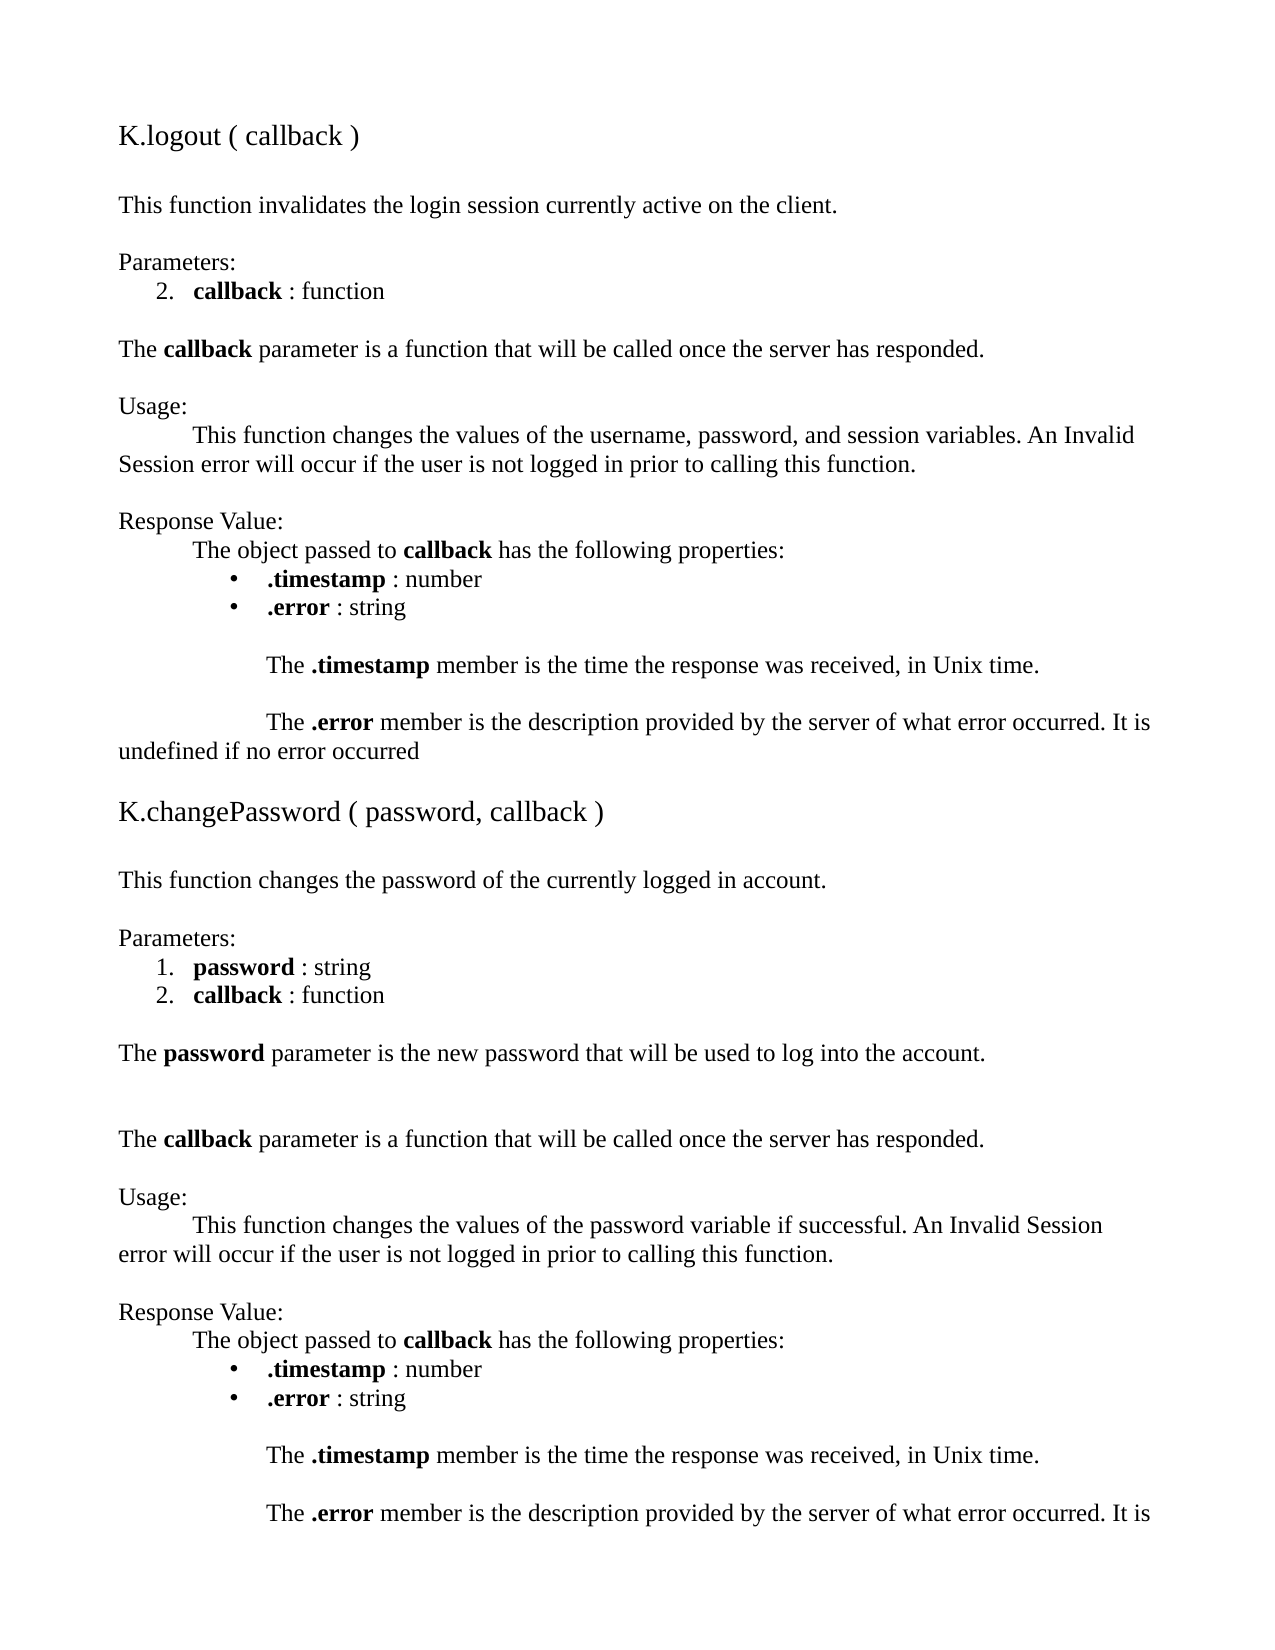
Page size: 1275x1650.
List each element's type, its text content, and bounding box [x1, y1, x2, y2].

text Usage: [118, 391, 1157, 420]
text The callback parameter is a function that will be called once the server has responded. [118, 1124, 1157, 1153]
text Parameters: [118, 247, 1157, 276]
text This function invalidates the login session currently active on the client. [118, 190, 1157, 219]
text Usage: [118, 1182, 1157, 1211]
text Parameters: [118, 923, 1157, 952]
text The object passed to callback has the following properties: [118, 535, 1157, 564]
text The .timestamp member is the time the response was received, in Unix time. [118, 1441, 1157, 1469]
list .error : string [229, 592, 1157, 621]
text The password parameter is the new password that will be used to log into the account. [118, 1038, 1157, 1067]
text This function changes the values of the username, password, and session variables. An Invalid Session error will occur if the user is not logged in prior to calling this function. [118, 420, 1157, 477]
text The .error member is the description provided by the server of what error occurred. It is undefined if no error occurred [118, 707, 1157, 765]
list callback : function [156, 276, 1157, 305]
text The object passed to callback has the following properties: [118, 1326, 1157, 1354]
list .error : string [229, 1383, 1157, 1412]
text Response Value: [118, 1297, 1157, 1326]
text The .timestamp member is the time the response was received, in Unix time. [118, 650, 1157, 679]
list password : string [156, 952, 1157, 981]
text Response Value: [118, 506, 1157, 535]
text K.changePassword ( password, callback ) [118, 794, 1157, 827]
text K.logout ( callback ) [118, 118, 1157, 152]
text The callback parameter is a function that will be called once the server has responded. [118, 334, 1157, 362]
list callback : function [156, 981, 1157, 1009]
text This function changes the values of the password variable if successful. An Invalid Session error will occur if the user is not logged in prior to calling this function. [118, 1211, 1157, 1268]
text The .error member is the description provided by the server of what error occurred. It is [118, 1498, 1157, 1527]
text This function changes the password of the currently logged in account. [118, 866, 1157, 894]
list .timestamp : number [229, 564, 1157, 592]
list .timestamp : number [229, 1354, 1157, 1383]
